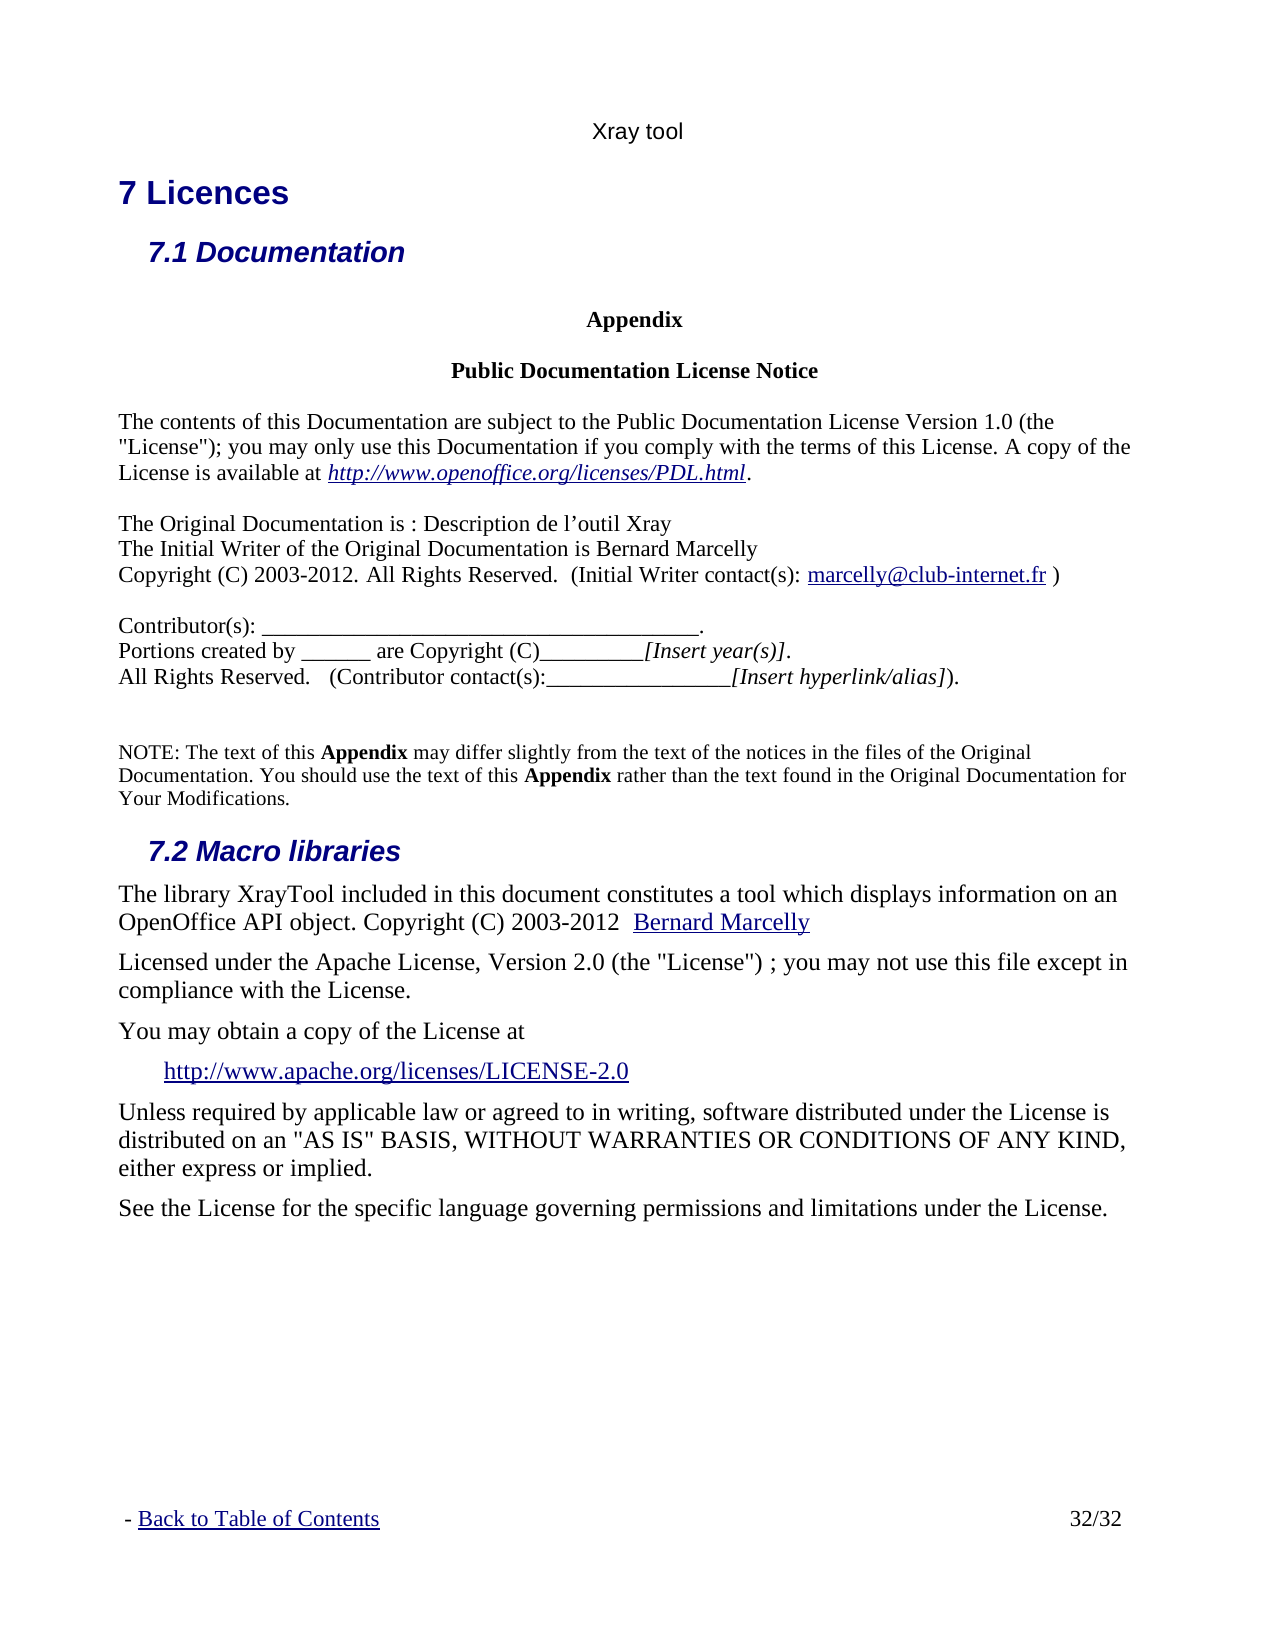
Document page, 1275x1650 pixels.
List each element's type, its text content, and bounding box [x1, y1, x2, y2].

text Copyright (C) 2003-2012. All Rights Reserved. (Initial Writer contact(s): marcelly@club-internet.fr ) [118, 562, 1157, 587]
text Appendix [118, 307, 1157, 332]
text http://www.apache.org/licenses/LICENSE-2.0 [118, 1057, 1157, 1085]
text All Rights Reserved. (Contributor contact(s):________________[Insert hyperlink/alias]). [118, 664, 1157, 689]
subtitle Licences [118, 174, 1157, 211]
text The library XrayTool included in this document constitutes a tool which displays information on an OpenOffice API object. Copyright (C) 2003-2012 Bernard Marcelly [118, 879, 1157, 936]
text You may obtain a copy of the License at [118, 1017, 1157, 1045]
text Portions created by ______ are Copyright (C)_________[Insert year(s)]. [118, 638, 1157, 664]
subtitle Documentation [148, 236, 1157, 269]
text NOTE: The text of this Appendix may differ slightly from the text of the notices in the files of the Original Documentation. You should use the text of this Appendix rather than the text found in the Original Documentation for Your Modifications. [118, 741, 1157, 809]
text Public Documentation License Notice [118, 358, 1157, 383]
text The Initial Writer of the Original Documentation is Bernard Marcelly [118, 536, 1157, 562]
subtitle Macro libraries [148, 834, 1157, 867]
text See the License for the specific language governing permissions and limitations under the License. [118, 1194, 1157, 1222]
text Contributor(s): ______________________________________. [118, 613, 1157, 638]
text The contents of this Documentation are subject to the Public Documentation License Version 1.0 (the "License"); you may only use this Documentation if you comply with the terms of this License. A copy of the License is available at http://www.openoffice.org/licenses/PDL.html. [118, 409, 1157, 485]
text Licensed under the Apache License, Version 2.0 (the "License") ; you may not use this file except in compliance with the License. [118, 948, 1157, 1004]
text The Original Documentation is : Description de l’outil Xray [118, 511, 1157, 536]
text Unless required by applicable law or agreed to in writing, software distributed under the License is distributed on an "AS IS" BASIS, WITHOUT WARRANTIES OR CONDITIONS OF ANY KIND, either express or implied. [118, 1098, 1157, 1182]
